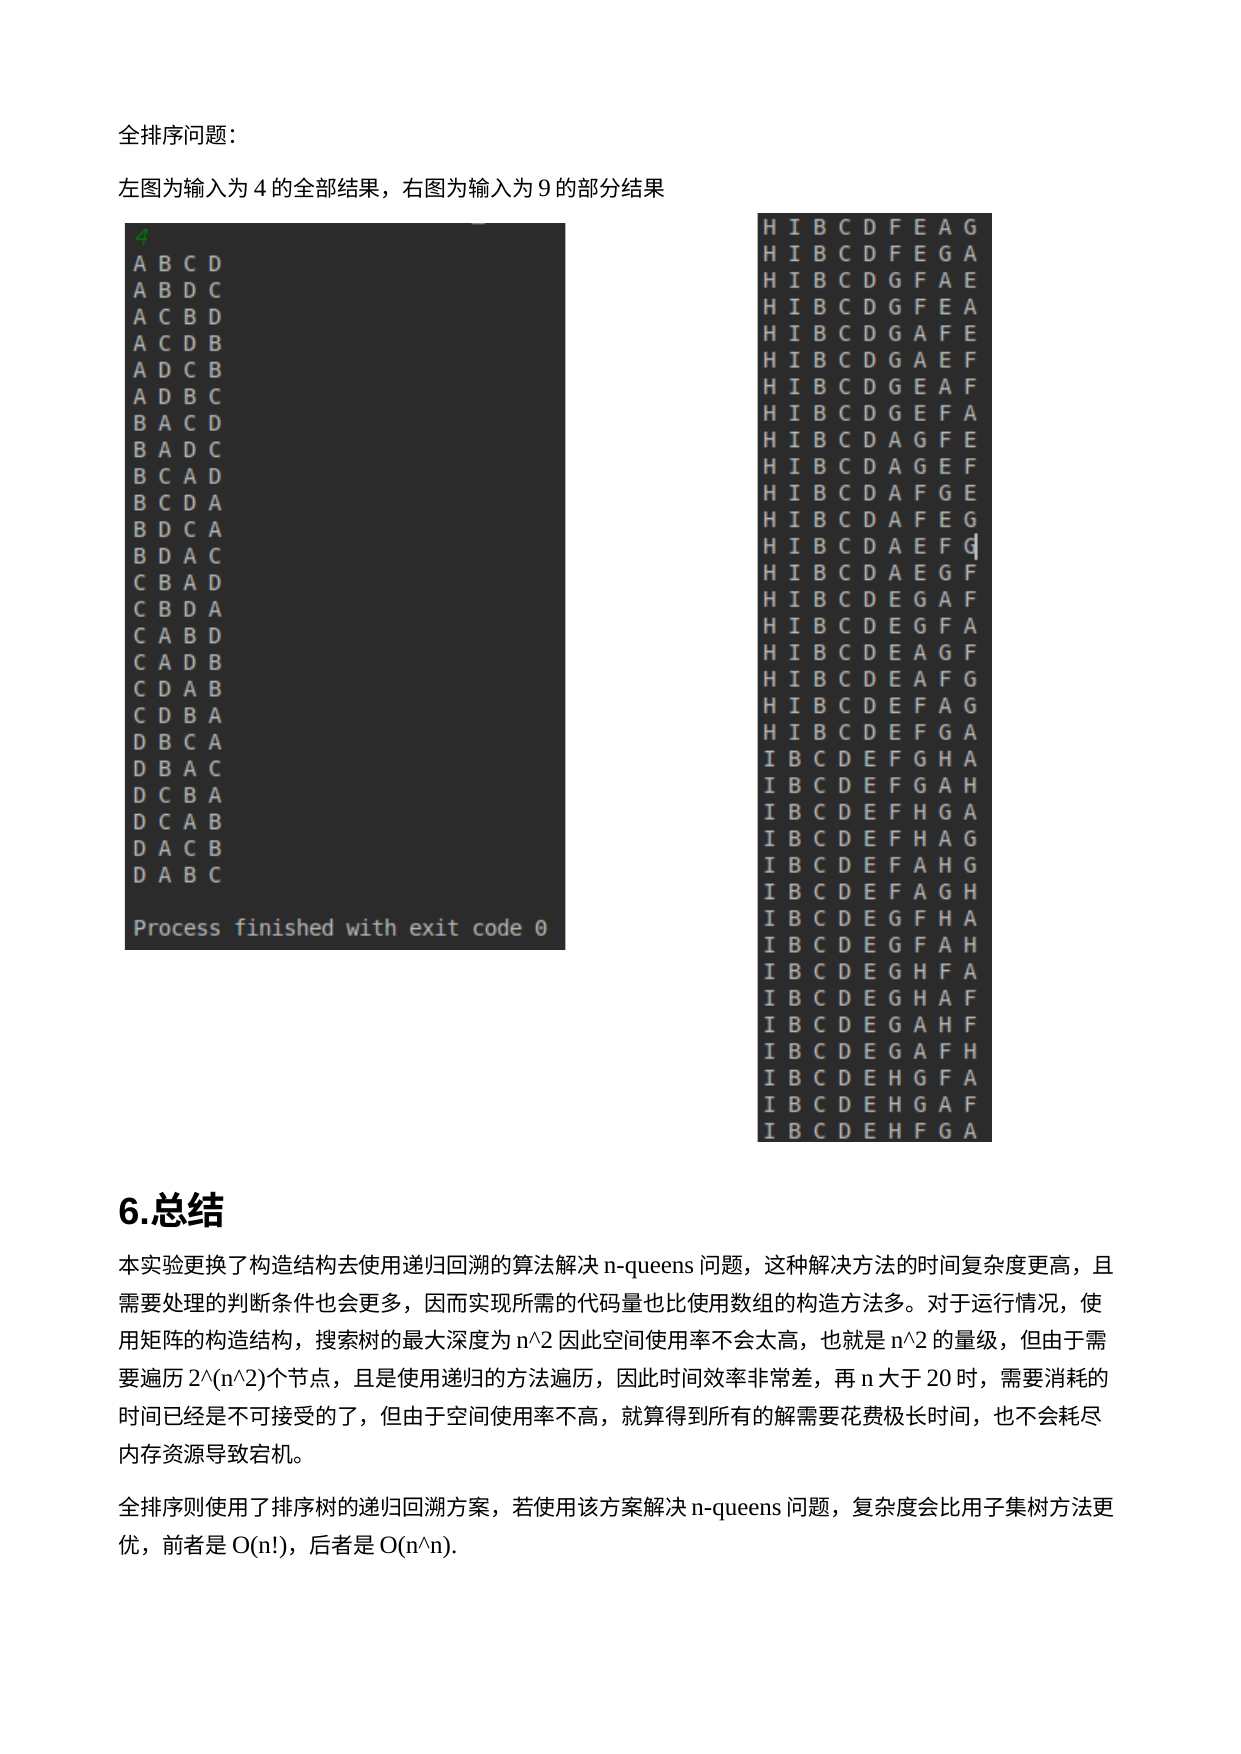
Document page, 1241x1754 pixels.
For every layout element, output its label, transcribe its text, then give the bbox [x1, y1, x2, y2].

text 全排序问题： [118, 118, 1122, 150]
text 左图为输入为4的全部结果，右图为输入为9的部分结果 [118, 171, 1122, 202]
text 全排序则使用了排序树的递归回溯方案，若使用该方案解决n-queens问题，复杂度会比用子集树方法更优，前者是O(n!)，后者是O(n^n). [118, 1490, 1122, 1559]
text 本实验更换了构造结构去使用递归回溯的算法解决n-queens问题，这种解决方法的时间复杂度更高，且需要处理的判断条件也会更多，因而实现所需的代码量也比使用数组的构造方法多。对于运行情况，使用矩阵的构造结构，搜索树的最大深度为n^2因此空间使用率不会太高，也就是n^2的量级，但由于需要遍历2^(n^2)个节点，且是使用递归的方法遍历，因此时间效率非常差，再n大于20时，需要消耗的时间已经是不可接受的了，但由于空间使用率不高，就算得到所有的解需要花费极长时间，也不会耗尽内存资源导致宕机。 [118, 1248, 1122, 1469]
subtitle 6.总结 [118, 1180, 1122, 1235]
picture [124, 223, 566, 950]
picture [757, 213, 992, 1142]
